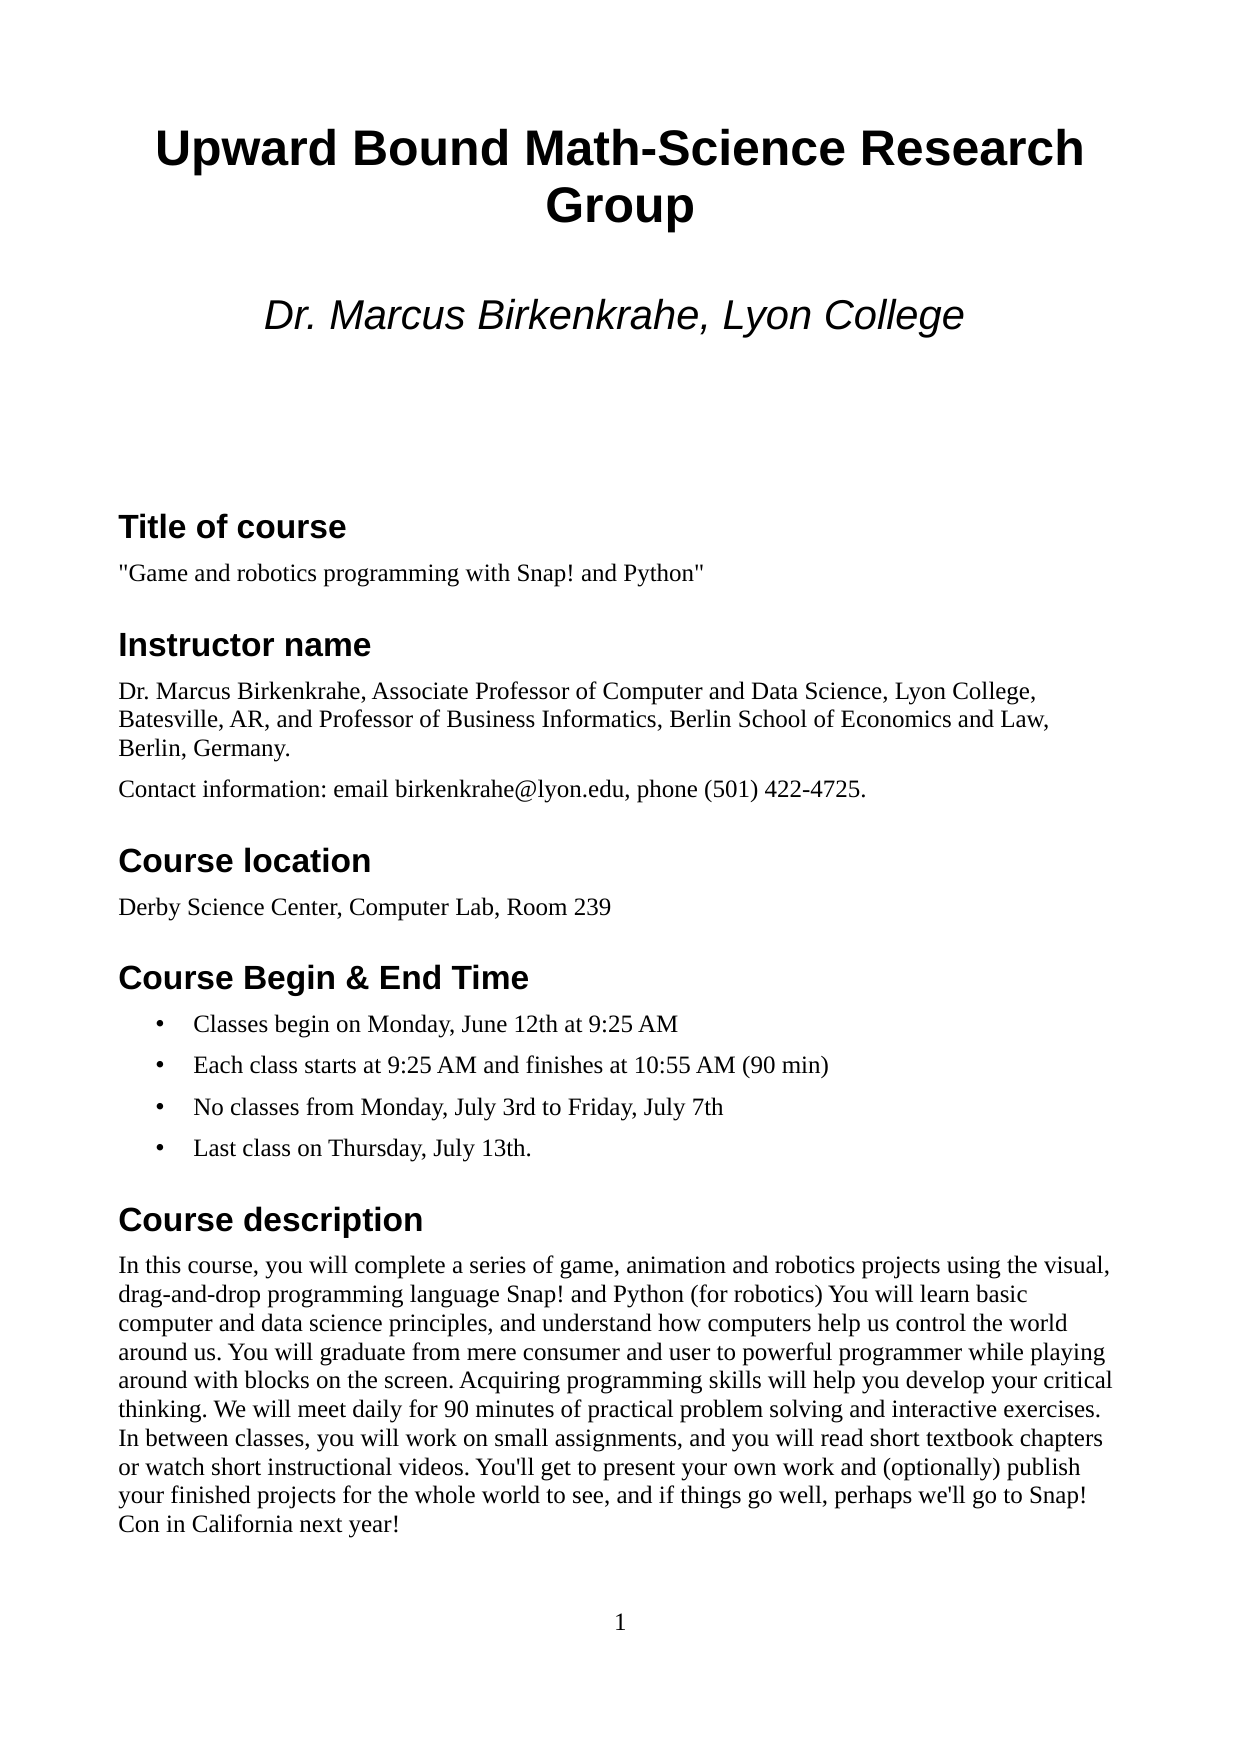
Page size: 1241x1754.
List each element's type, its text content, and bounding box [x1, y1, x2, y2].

list Last class on Thursday, July 13th. [156, 1133, 1122, 1162]
subtitle Course description [118, 1199, 1122, 1238]
text Derby Science Center, Computer Lab, Room 239 [118, 892, 1122, 921]
subtitle Dr. Marcus Birkenkrahe, Lyon College [118, 291, 1122, 338]
text Dr. Marcus Birkenkrahe, Associate Professor of Computer and Data Science, Lyon College, Batesville, AR, and Professor of Business Informatics, Berlin School of Economics and Law, Berlin, Germany. [118, 676, 1122, 762]
text "Game and robotics programming with Snap! and Python" [118, 558, 1122, 587]
list Each class starts at 9:25 AM and finishes at 10:55 AM (90 min) [156, 1051, 1122, 1079]
title Upward Bound Math-Science Research Group [118, 118, 1122, 233]
list No classes from Monday, July 3rd to Friday, July 7th [156, 1092, 1122, 1121]
subtitle Birkenkrahe@LCJVYZ1B3 [118, 386, 1122, 434]
text In this course, you will complete a series of game, animation and robotics projects using the visual, drag-and-drop programming language Snap! and Python (for robotics) You will learn basic computer and data science principles, and understand how computers help us control the world around us. You will graduate from mere consumer and user to powerful programmer while playing around with blocks on the screen. Acquiring programming skills will help you develop your critical thinking. We will meet daily for 90 minutes of practical problem solving and interactive exercises. In between classes, you will work on small assignments, and you will read short textbook chapters or watch short instructional videos. You'll get to present your own work and (optionally) publish your finished projects for the whole world to see, and if things go well, perhaps we'll go to Snap!Con in California next year! [118, 1251, 1122, 1538]
list Classes begin on Monday, June 12th at 9:25 AM [156, 1009, 1122, 1038]
subtitle Course location [118, 841, 1122, 879]
subtitle Course Begin & End Time [118, 958, 1122, 997]
subtitle Title of course [118, 507, 1122, 546]
text Contact information: email birkenkrahe@lyon.edu, phone (501) 422-4725. [118, 774, 1122, 803]
subtitle Instructor name [118, 625, 1122, 663]
